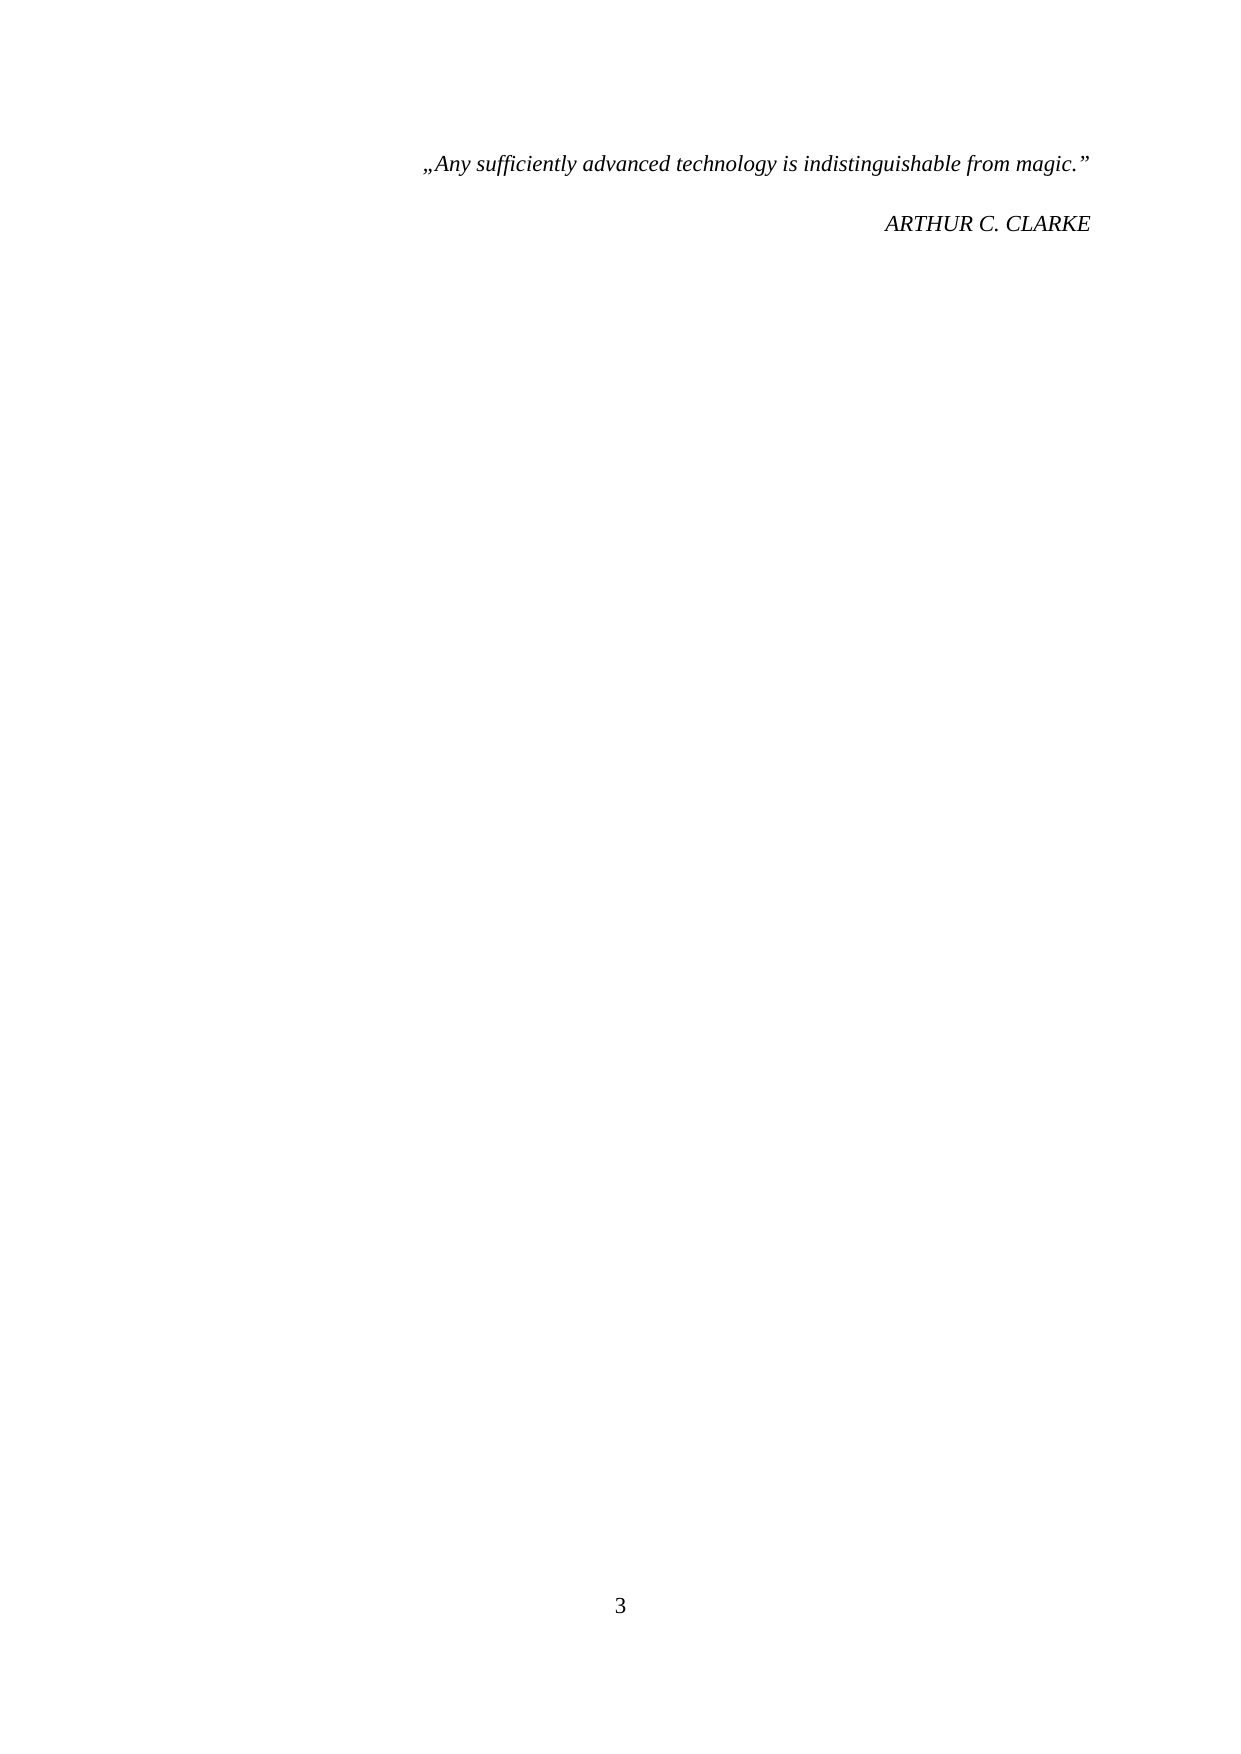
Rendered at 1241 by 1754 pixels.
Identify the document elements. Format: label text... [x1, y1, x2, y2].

text ARTHUR C. CLARKE [150, 210, 1091, 237]
text „Any sufficiently advanced technology is indistinguishable from magic.” [150, 150, 1091, 176]
